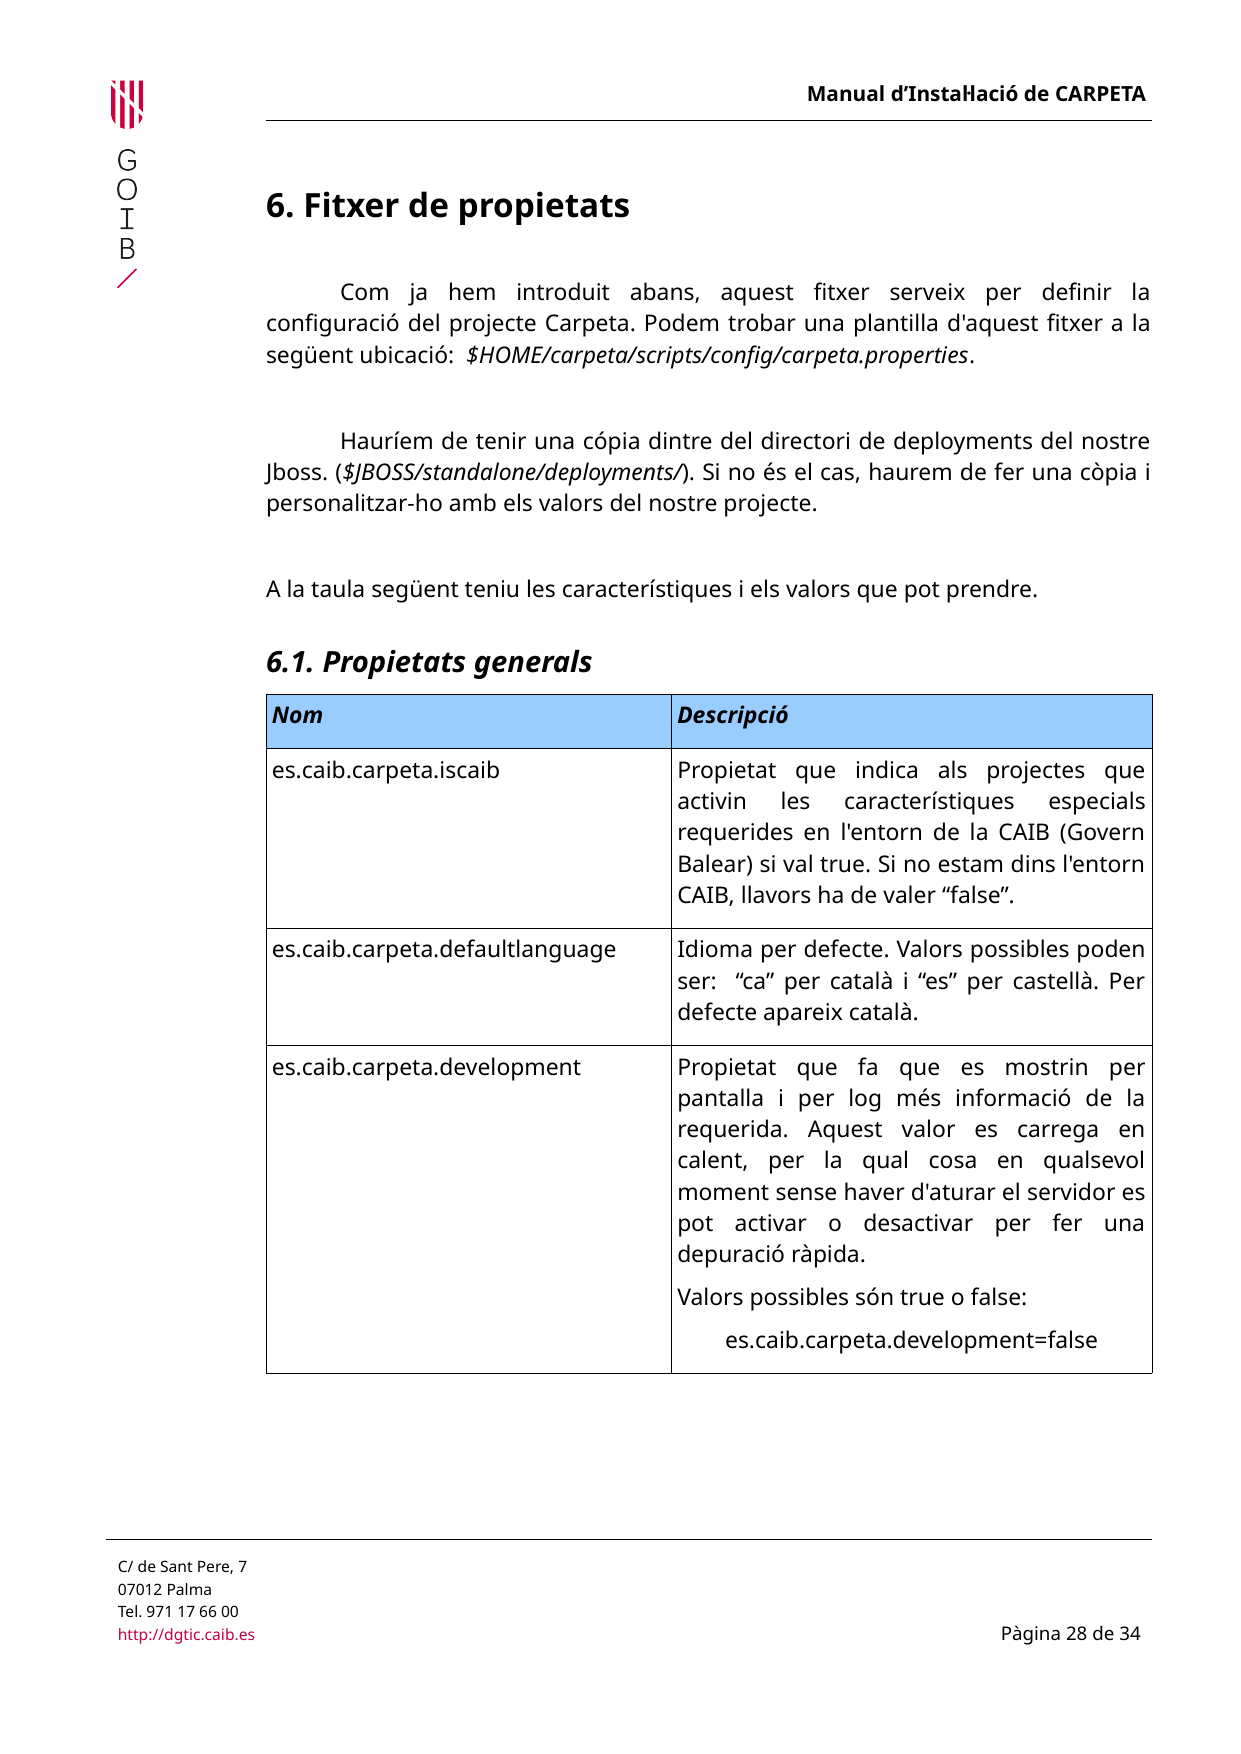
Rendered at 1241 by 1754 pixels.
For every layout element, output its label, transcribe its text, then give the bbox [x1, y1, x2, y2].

table_cell Idioma per defecte. Valors possibles poden ser: “ca” per català i “es” per castellà. Per defecte apareix català. [672, 929, 1152, 1045]
text Hauríem de tenir una cópia dintre del directori de deployments del nostre Jboss. ($JBOSS/standalone/deployments/). Si no és el cas, haurem de fer una còpia i personalitzar-ho amb els valors del nostre projecte. [266, 425, 1152, 518]
table_cell es.caib.carpeta.iscaib [267, 749, 671, 928]
table_cell es.caib.carpeta.development [267, 1046, 671, 1373]
picture [82, 57, 172, 319]
table_header Nom [267, 695, 671, 748]
table_cell es.caib.carpeta.defaultlanguage [267, 929, 671, 1045]
table_cell Propietat que indica als projectes que activin les característiques especials requerides en l'entorn de la CAIB (Govern Balear) si val true. Si no estam dins l'entorn CAIB, llavors ha de valer “false”. [672, 749, 1152, 928]
subtitle Fitxer de propietats [266, 181, 1152, 227]
table_cell Propietat que fa que es mostrin per pantalla i per log més informació de la requerida. Aquest valor es carrega en calent, per la qual cosa en qualsevol moment sense haver d'aturar el servidor es pot activar o desactivar per fer una depuració ràpida. Valors possibles són true o false: es.caib.carpeta.development=false [672, 1046, 1152, 1373]
text Com ja hem introduit abans, aquest fitxer serveix per definir la configuració del projecte Carpeta. Podem trobar una plantilla d'aquest fitxer a la següent ubicació: $HOME/carpeta/scripts/config/carpeta.properties. [266, 276, 1152, 370]
table_header Descripció [672, 695, 1152, 748]
text A la taula següent teniu les característiques i els valors que pot prendre. [266, 573, 1152, 604]
subtitle Propietats generals [266, 641, 1152, 681]
